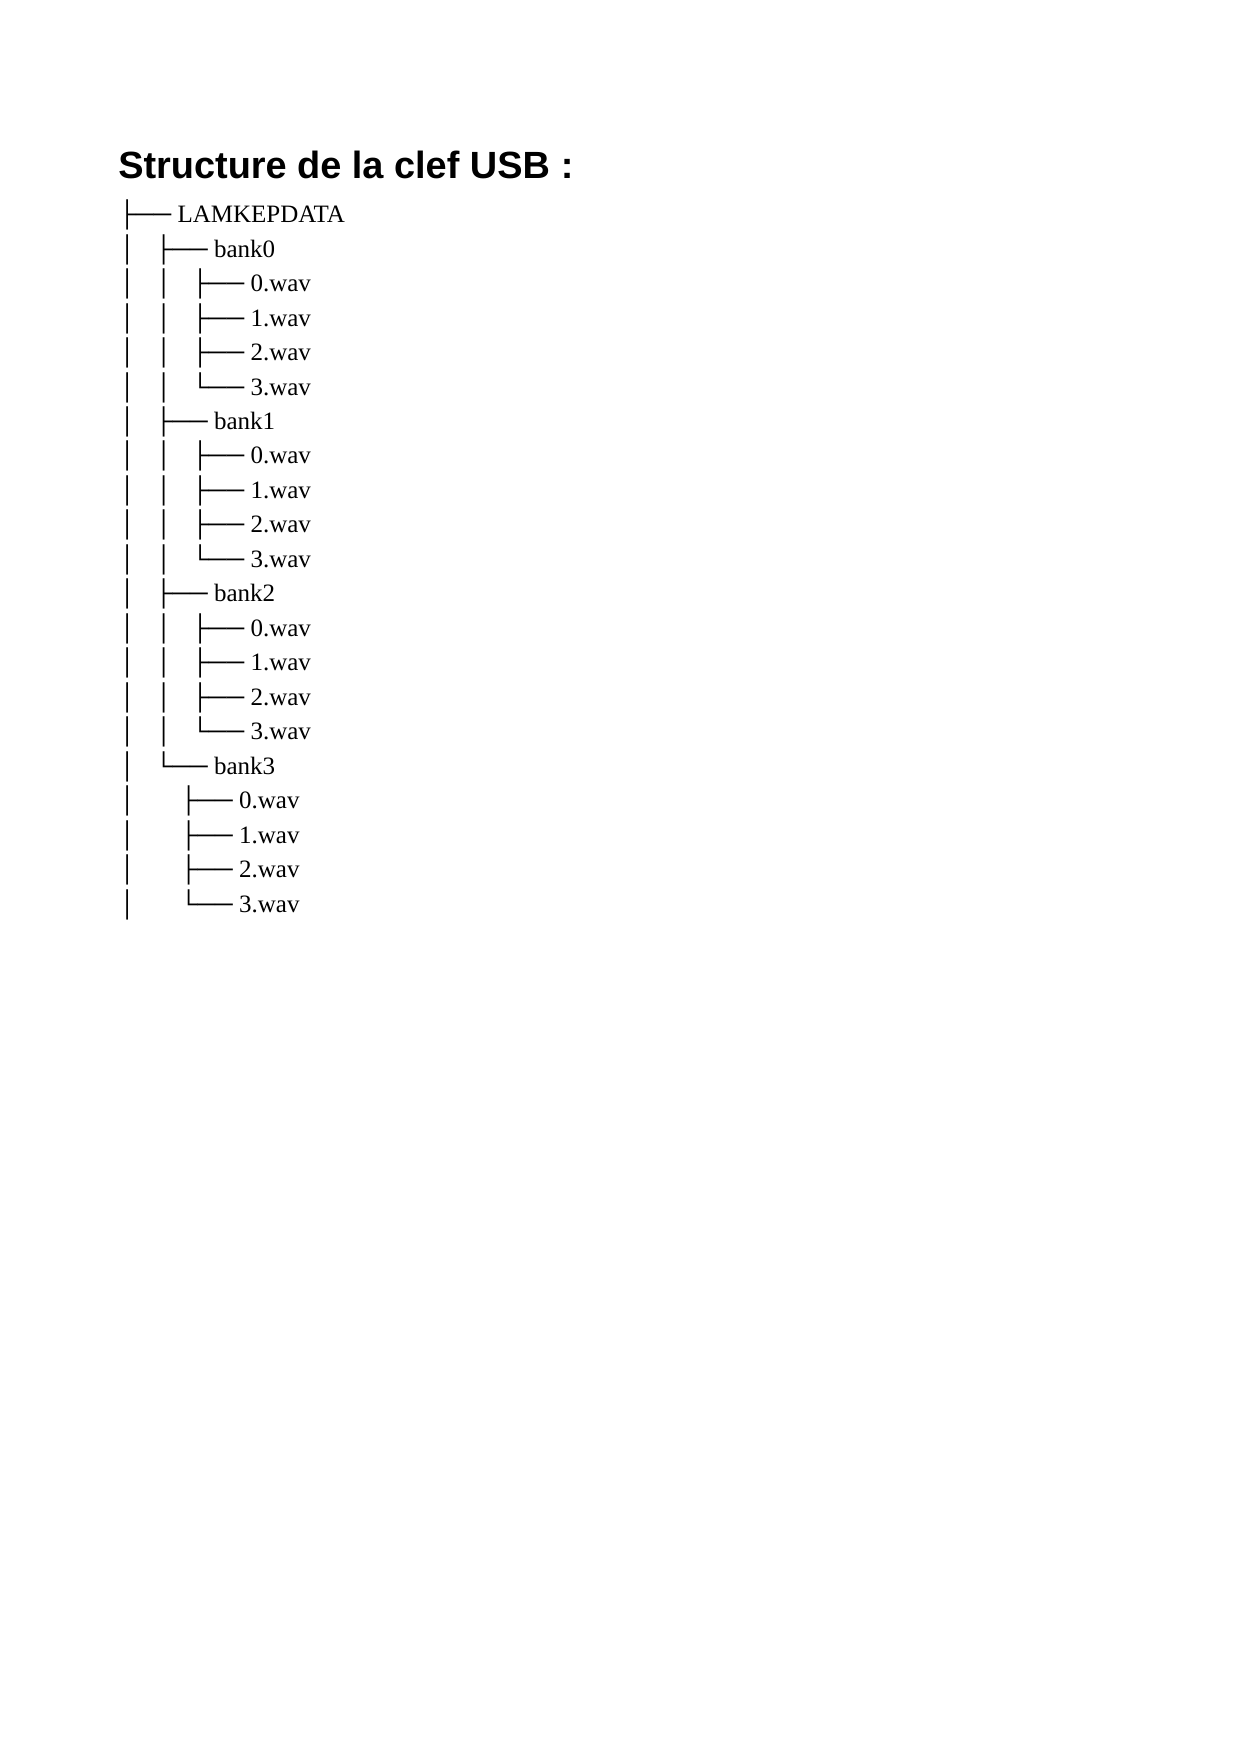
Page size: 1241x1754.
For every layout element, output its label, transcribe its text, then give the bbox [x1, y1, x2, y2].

text │ └── 3.wav [128, 889, 1122, 918]
text │ │ ├── 1.wav [164, 475, 199, 504]
subtitle Structure de la clef USB : [118, 143, 1122, 187]
text │ │ ├── 2.wav [164, 509, 199, 538]
text │ │ ├── 0.wav [128, 268, 162, 297]
text │ └── bank3 [118, 751, 126, 780]
text │ │ ├── 1.wav [201, 647, 1122, 676]
text │ │ ├── 1.wav [201, 303, 1122, 331]
text │ ├── 2.wav [128, 854, 187, 883]
text ├── LAMKEPDATA [128, 199, 1122, 228]
text │ │ ├── 2.wav [201, 337, 1122, 366]
text │ ├── bank0 [164, 234, 1122, 262]
text │ └── bank3 [128, 751, 1122, 780]
text │ │ └── 3.wav [164, 544, 1122, 573]
text │ │ ├── 0.wav [164, 268, 199, 297]
text │ ├── bank2 [164, 578, 1122, 607]
text │ │ ├── 2.wav [164, 682, 199, 711]
text │ │ └── 3.wav [128, 544, 162, 573]
text │ │ ├── 1.wav [201, 475, 1122, 504]
text │ │ ├── 1.wav [128, 475, 162, 504]
text │ ├── 0.wav [128, 785, 187, 814]
text │ ├── bank1 [164, 406, 1122, 435]
text │ │ └── 3.wav [164, 716, 1122, 745]
text │ │ ├── 1.wav [128, 647, 162, 676]
text │ ├── 1.wav [128, 820, 187, 849]
text │ ├── bank0 [128, 234, 162, 262]
text │ │ ├── 0.wav [201, 441, 1122, 469]
text │ │ ├── 2.wav [201, 682, 1122, 711]
text │ ├── bank1 [128, 406, 162, 435]
text │ │ ├── 1.wav [164, 303, 199, 331]
text │ ├── 1.wav [189, 820, 1122, 849]
text │ │ ├── 2.wav [201, 509, 1122, 538]
text │ ├── bank2 [118, 578, 126, 607]
text │ │ ├── 0.wav [128, 613, 162, 642]
text │ ├── bank1 [118, 406, 126, 435]
text │ │ └── 3.wav [128, 716, 162, 745]
text │ │ ├── 2.wav [128, 509, 162, 538]
text │ │ ├── 1.wav [164, 647, 199, 676]
text │ ├── bank0 [118, 234, 126, 262]
text │ │ ├── 0.wav [201, 613, 1122, 642]
text │ └── 3.wav [118, 889, 126, 918]
text │ │ ├── 2.wav [128, 337, 162, 366]
text │ │ ├── 0.wav [164, 441, 199, 469]
text │ │ ├── 1.wav [128, 303, 162, 331]
text │ ├── 1.wav [118, 820, 126, 849]
text │ │ └── 3.wav [128, 372, 162, 400]
text │ ├── 2.wav [118, 854, 126, 883]
text │ ├── 2.wav [189, 854, 1122, 883]
text │ │ ├── 0.wav [164, 613, 199, 642]
text │ │ ├── 0.wav [201, 268, 1122, 297]
text │ │ ├── 2.wav [164, 337, 199, 366]
text │ │ ├── 2.wav [128, 682, 162, 711]
text │ ├── 0.wav [118, 785, 126, 814]
text │ │ └── 3.wav [164, 372, 1122, 400]
text │ ├── bank2 [128, 578, 162, 607]
text │ │ ├── 0.wav [128, 441, 162, 469]
text │ ├── 0.wav [189, 785, 1122, 814]
